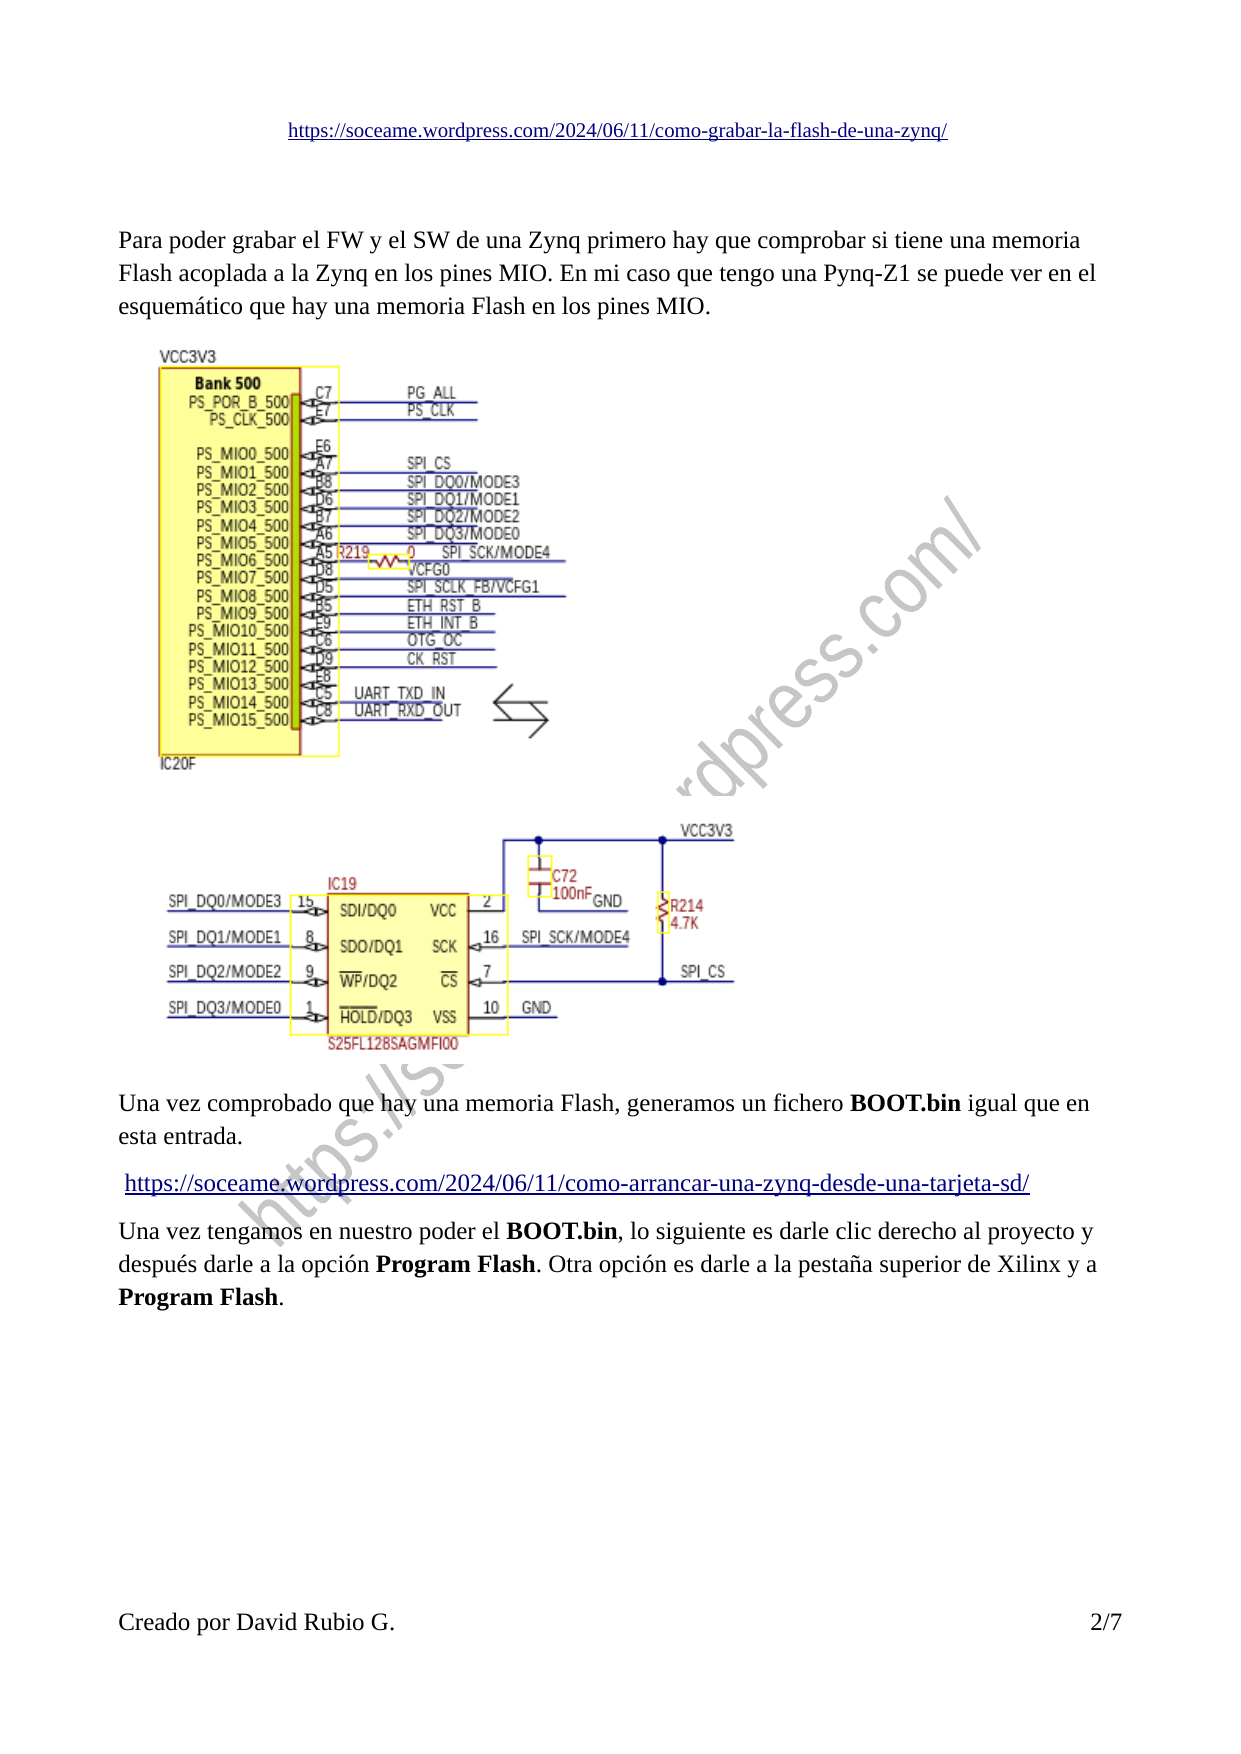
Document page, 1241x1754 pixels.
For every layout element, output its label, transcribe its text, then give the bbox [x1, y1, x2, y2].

picture [118, 338, 601, 787]
picture [118, 796, 770, 1064]
text Una vez comprobado que hay una memoria Flash, generamos un fichero BOOT.bin igual que en esta entrada. [118, 1088, 1122, 1150]
text Para poder grabar el FW y el SW de una Zynq primero hay que comprobar si tiene una memoria Flash acoplada a la Zynq en los pines MIO. En mi caso que tengo una Pynq-Z1 se puede ver en el esquemático que hay una memoria Flash en los pines MIO. [118, 225, 1122, 319]
text https://soceame.wordpress.com/2024/06/11/como-arrancar-una-zynq-desde-una-tarjeta-sd/ [118, 1168, 290, 1197]
text https://soceame.wordpress.com/2024/06/11/como-arrancar-una-zynq-desde-una-tarjeta-sd/ [344, 1168, 1122, 1197]
text Una vez tengamos en nuestro poder el BOOT.bin, lo siguiente es darle clic derecho al proyecto y después darle a la opción Program Flash. Otra opción es darle a la pestaña superior de Xilinx y a Program Flash. [118, 1216, 1122, 1311]
